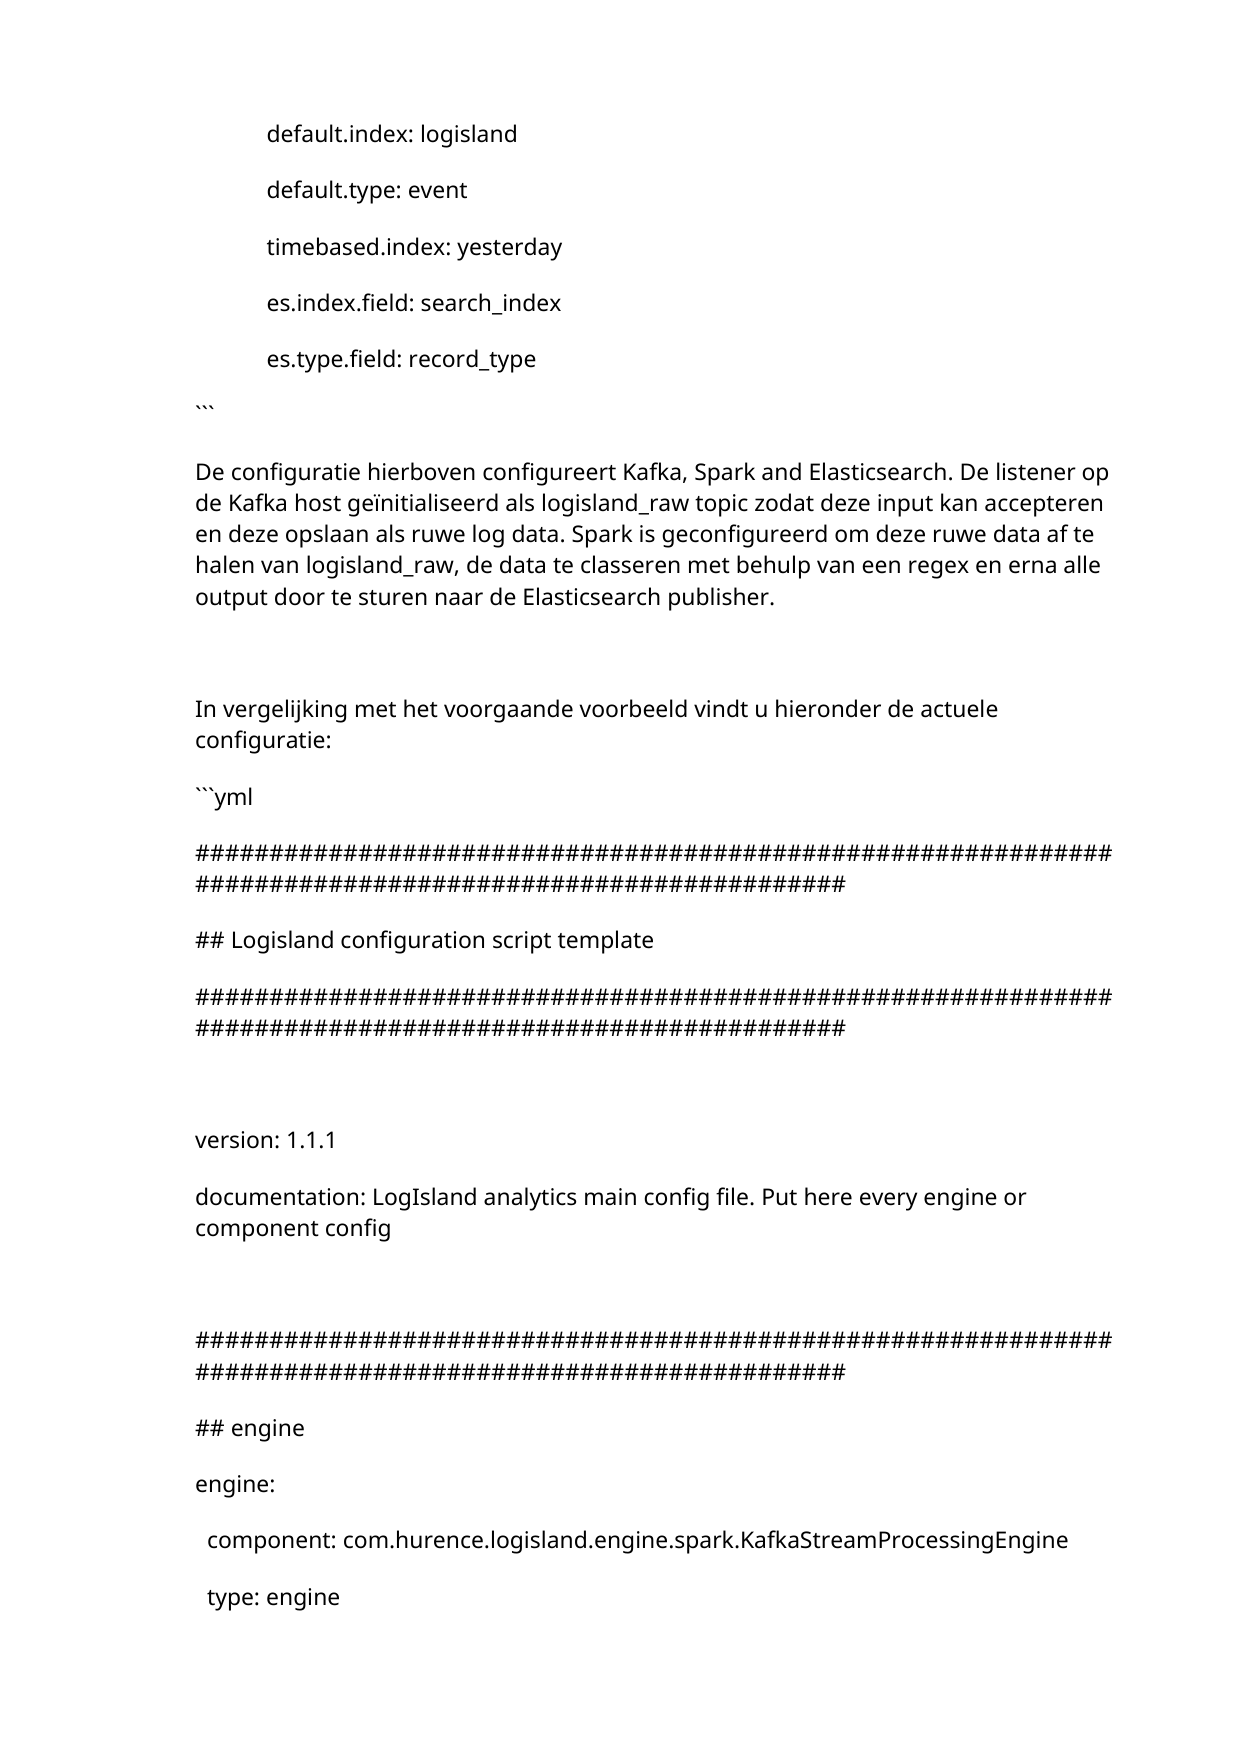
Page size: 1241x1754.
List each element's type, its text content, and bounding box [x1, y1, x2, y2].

text ########################################################################################################## [195, 981, 1122, 1043]
text ########################################################################################################## [195, 837, 1122, 899]
text default.type: event [195, 174, 1122, 206]
text es.index.field: search_index [195, 287, 1122, 318]
text es.type.field: record_type [195, 343, 1122, 374]
text ########################################################################################################## [195, 1324, 1122, 1387]
text engine: [195, 1468, 1122, 1499]
text In vergelijking met het voorgaande voorbeeld vindt u hieronder de actuele configuratie: [195, 693, 1122, 756]
text ## engine [195, 1412, 1122, 1443]
text version: 1.1.1 [195, 1124, 1122, 1156]
text type: engine [195, 1581, 1122, 1612]
text default.index: logisland [195, 118, 1122, 149]
text ``` [195, 399, 1122, 431]
text documentation: LogIsland analytics main config file. Put here every engine or component config [195, 1181, 1122, 1243]
text ## Logisland configuration script template [195, 924, 1122, 956]
text De configuratie hierboven configureert Kafka, Spark and Elasticsearch. De listener op de Kafka host geïnitialiseerd als logisland_raw topic zodat deze input kan accepteren en deze opslaan als ruwe log data. Spark is geconfigureerd om deze ruwe data af te halen van logisland_raw, de data te classeren met behulp van een regex en erna alle output door te sturen naar de Elasticsearch publisher. [195, 456, 1122, 612]
text ```yml [195, 781, 1122, 812]
text component: com.hurence.logisland.engine.spark.KafkaStreamProcessingEngine [195, 1524, 1122, 1556]
text timebased.index: yesterday [195, 231, 1122, 262]
